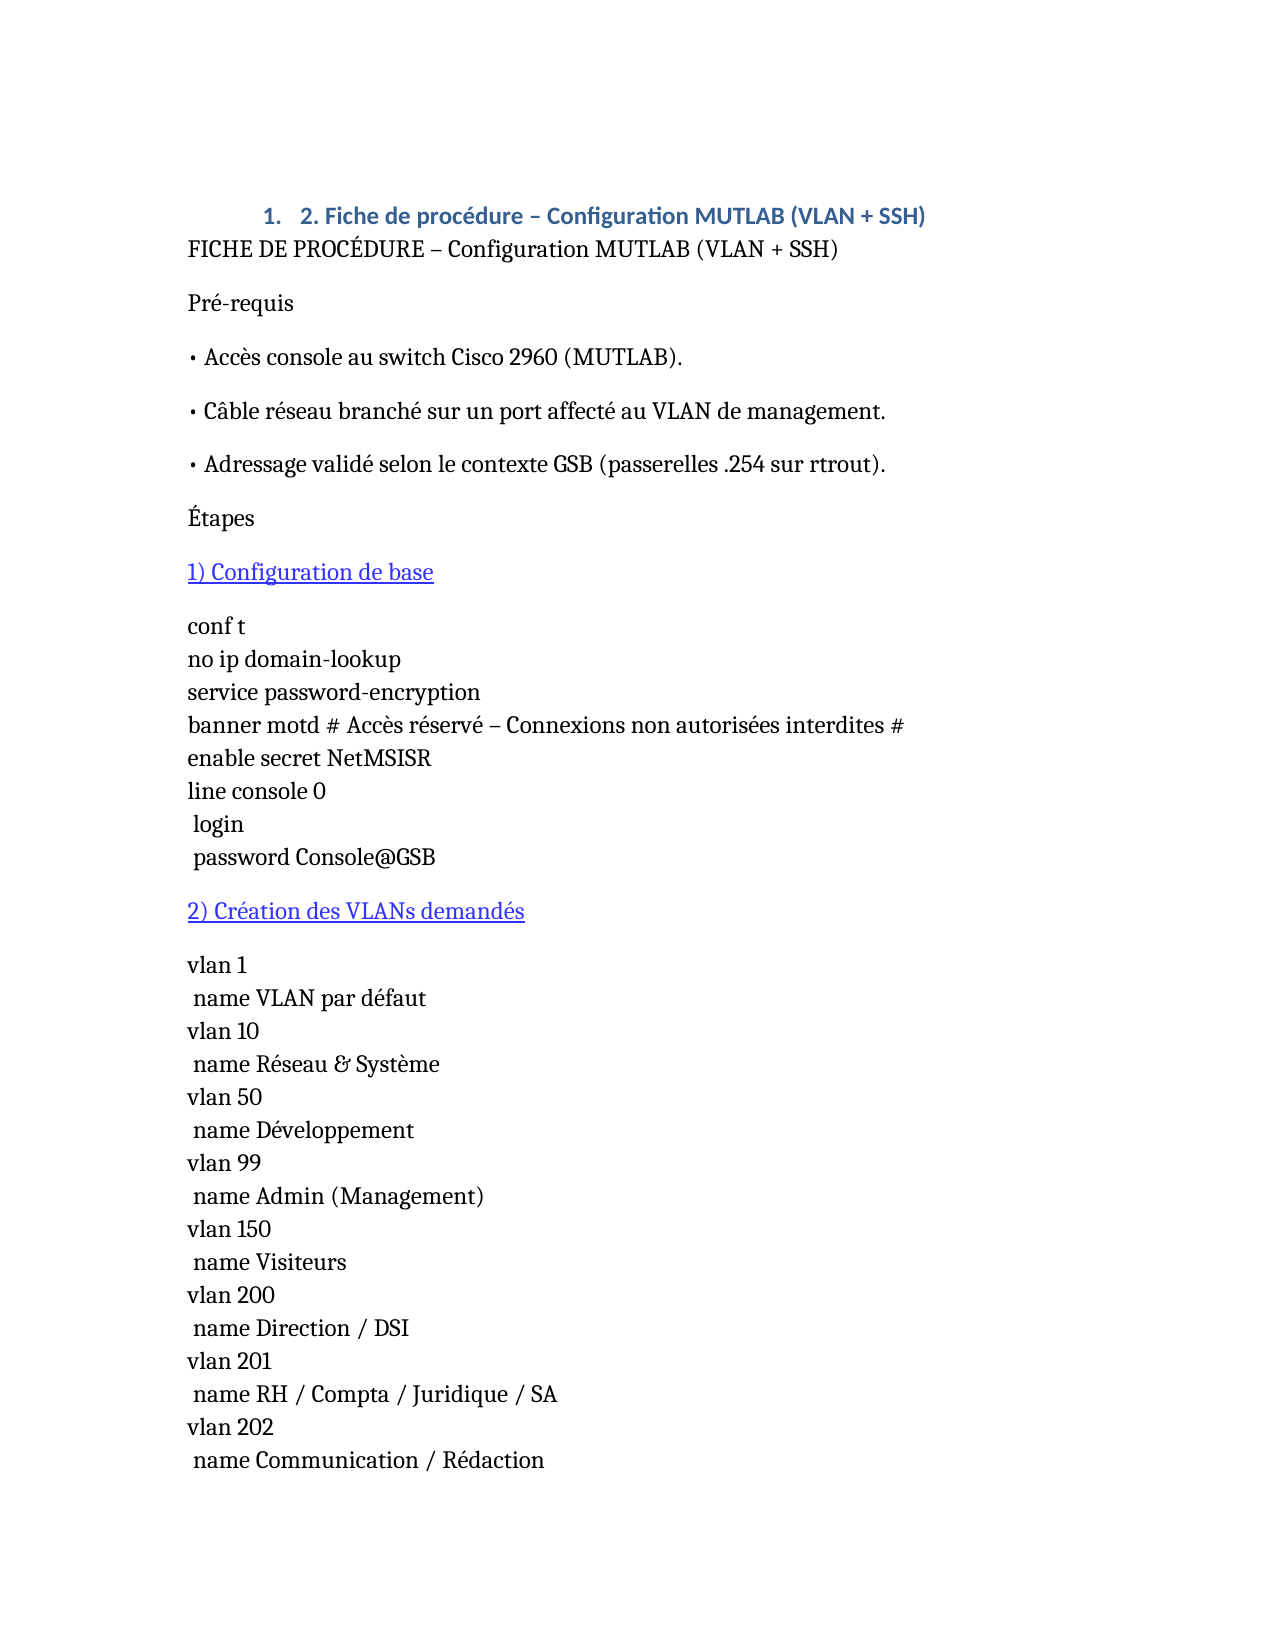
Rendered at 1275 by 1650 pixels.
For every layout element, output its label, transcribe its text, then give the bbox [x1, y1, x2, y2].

text 1) Configuration de base [187, 558, 1087, 587]
text Pré-requis [187, 289, 1087, 318]
text • Adressage validé selon le contexte GSB (passerelles .254 sur rtrout). [187, 450, 1087, 479]
text Étapes [187, 504, 1087, 533]
subtitle 2. Fiche de procédure – Configuration MUTLAB (VLAN + SSH) [262, 200, 1087, 231]
text conf t no ip domain-lookup service password-encryption banner motd # Accès réservé – Connexions non autorisées interdites # enable secret NetMSISR line console 0 login password Console@GSB [187, 612, 1087, 872]
text FICHE DE PROCÉDURE – Configuration MUTLAB (VLAN + SSH) [187, 235, 1087, 264]
text • Câble réseau branché sur un port affecté au VLAN de management. [187, 397, 1087, 425]
text 2) Création des VLANs demandés [187, 897, 1087, 926]
text vlan 1 name VLAN par défaut vlan 10 name Réseau & Système vlan 50 name Développement vlan 99 name Admin (Management) vlan 150 name Visiteurs vlan 200 name Direction / DSI vlan 201 name RH / Compta / Juridique / SA vlan 202 name Communication / Rédaction [187, 951, 1087, 1475]
text • Accès console au switch Cisco 2960 (MUTLAB). [187, 343, 1087, 371]
